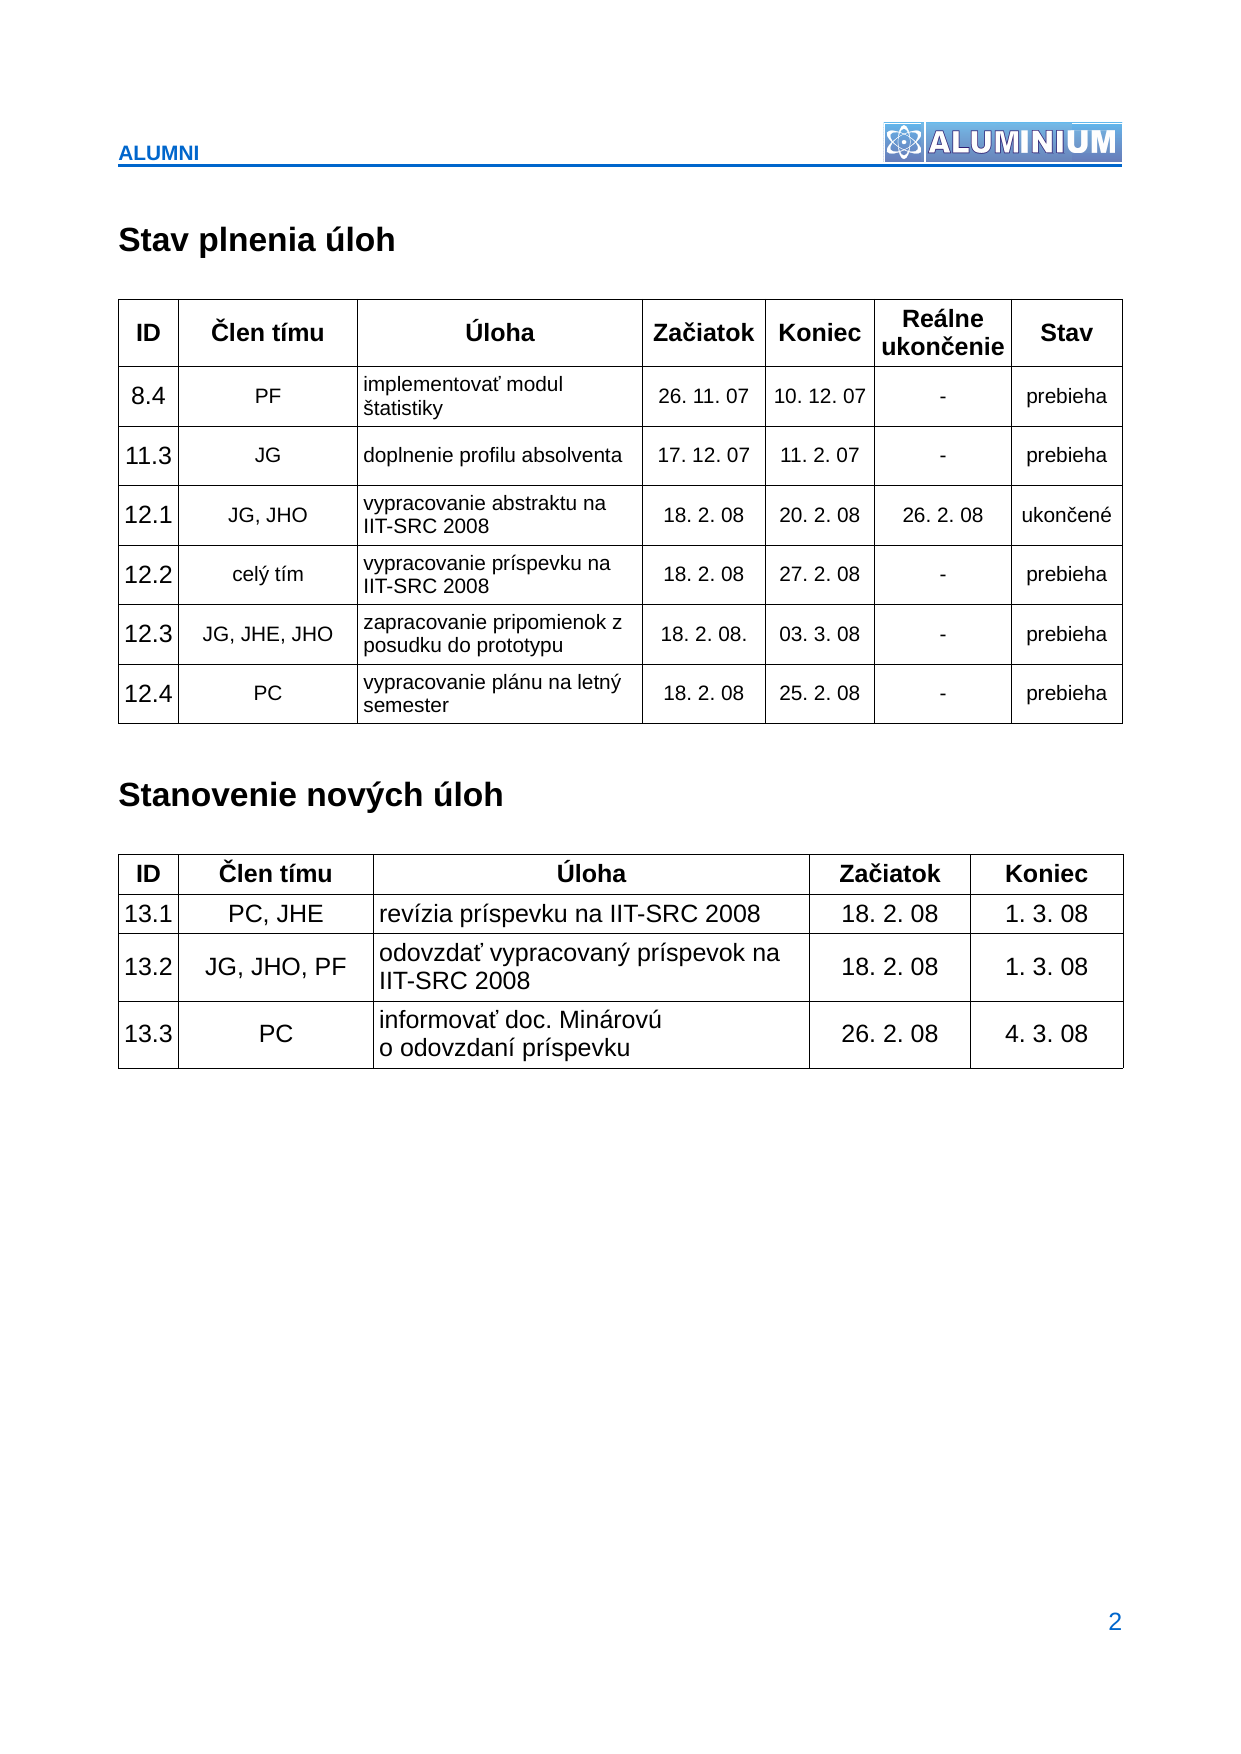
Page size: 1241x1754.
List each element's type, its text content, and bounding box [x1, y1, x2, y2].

table_cell 8.4 [119, 367, 178, 426]
table_cell 18. 2. 08 [643, 665, 765, 723]
table_cell 12.2 [119, 546, 178, 604]
table_cell JG, JHO, PF [179, 934, 373, 1001]
table_cell - [875, 605, 1011, 664]
table_cell prebieha [1012, 546, 1122, 604]
table_cell PC [179, 665, 357, 723]
table_header Koniec [766, 300, 874, 366]
table_header Člen tímu [179, 855, 373, 894]
table_cell JG, JHO [179, 486, 357, 545]
table_cell 4. 3. 08 [971, 1002, 1123, 1068]
table_cell odovzdať vypracovaný príspevok na IIT-SRC 2008 [374, 934, 809, 1001]
table_cell 1. 3. 08 [971, 934, 1123, 1001]
table_header Úloha [374, 855, 809, 894]
table_header Začiatok [643, 300, 765, 366]
table_cell PF [179, 367, 357, 426]
table_cell 18. 2. 08 [643, 546, 765, 604]
table_cell 10. 12. 07 [766, 367, 874, 426]
table_cell PC, JHE [179, 895, 373, 933]
table_cell - [875, 665, 1011, 723]
table_cell doplnenie profilu absolventa [358, 427, 642, 485]
subtitle Stav plnenia úloh [118, 221, 1122, 258]
table_header Začiatok [810, 855, 970, 894]
table_cell ukončené [1012, 486, 1122, 545]
table_cell prebieha [1012, 367, 1122, 426]
table_cell implementovať modul štatistiky [358, 367, 642, 426]
table_cell vypracovanie abstraktu na IIT-SRC 2008 [358, 486, 642, 545]
table_cell vypracovanie príspevku na IIT-SRC 2008 [358, 546, 642, 604]
table_cell 26. 2. 08 [810, 1002, 970, 1068]
table_header Stav [1012, 300, 1122, 366]
table_cell revízia príspevku na IIT-SRC 2008 [374, 895, 809, 933]
table_cell vypracovanie plánu na letný semester [358, 665, 642, 723]
table_header Úloha [358, 300, 642, 366]
table_cell PC [179, 1002, 373, 1068]
table_cell - [875, 367, 1011, 426]
table_header Koniec [971, 855, 1123, 894]
table_header ID [119, 300, 178, 366]
table_cell 17. 12. 07 [643, 427, 765, 485]
table_cell zapracovanie pripomienok z posudku do prototypu [358, 605, 642, 664]
table_cell informovať doc. Minárovú o odovzdaní príspevku [374, 1002, 809, 1068]
table_cell 18. 2. 08 [810, 895, 970, 933]
table_cell 18. 2. 08 [643, 486, 765, 545]
table_cell 12.1 [119, 486, 178, 545]
table_header Reálne ukončenie [875, 300, 1011, 366]
table_cell prebieha [1012, 605, 1122, 664]
table_cell 26. 11. 07 [643, 367, 765, 426]
table_cell 11. 2. 07 [766, 427, 874, 485]
table_cell 12.4 [119, 665, 178, 723]
table_cell 03. 3. 08 [766, 605, 874, 664]
table_cell JG [179, 427, 357, 485]
table_cell 20. 2. 08 [766, 486, 874, 545]
table_cell prebieha [1012, 427, 1122, 485]
table_header ID [119, 855, 178, 894]
table_cell 26. 2. 08 [875, 486, 1011, 545]
table_cell JG, JHE, JHO [179, 605, 357, 664]
table_cell - [875, 427, 1011, 485]
table_cell 18. 2. 08. [643, 605, 765, 664]
table_cell 18. 2. 08 [810, 934, 970, 1001]
table_cell 25. 2. 08 [766, 665, 874, 723]
table_cell 1. 3. 08 [971, 895, 1123, 933]
table_cell celý tím [179, 546, 357, 604]
table_cell prebieha [1012, 665, 1122, 723]
table_cell 13.2 [119, 934, 178, 1001]
table_cell 27. 2. 08 [766, 546, 874, 604]
subtitle Stanovenie nových úloh [118, 776, 1122, 814]
table_cell 11.3 [119, 427, 178, 485]
table_cell - [875, 546, 1011, 604]
table_header Člen tímu [179, 300, 357, 366]
table_cell 12.3 [119, 605, 178, 664]
table_cell 13.3 [119, 1002, 178, 1068]
table_cell 13.1 [119, 895, 178, 933]
